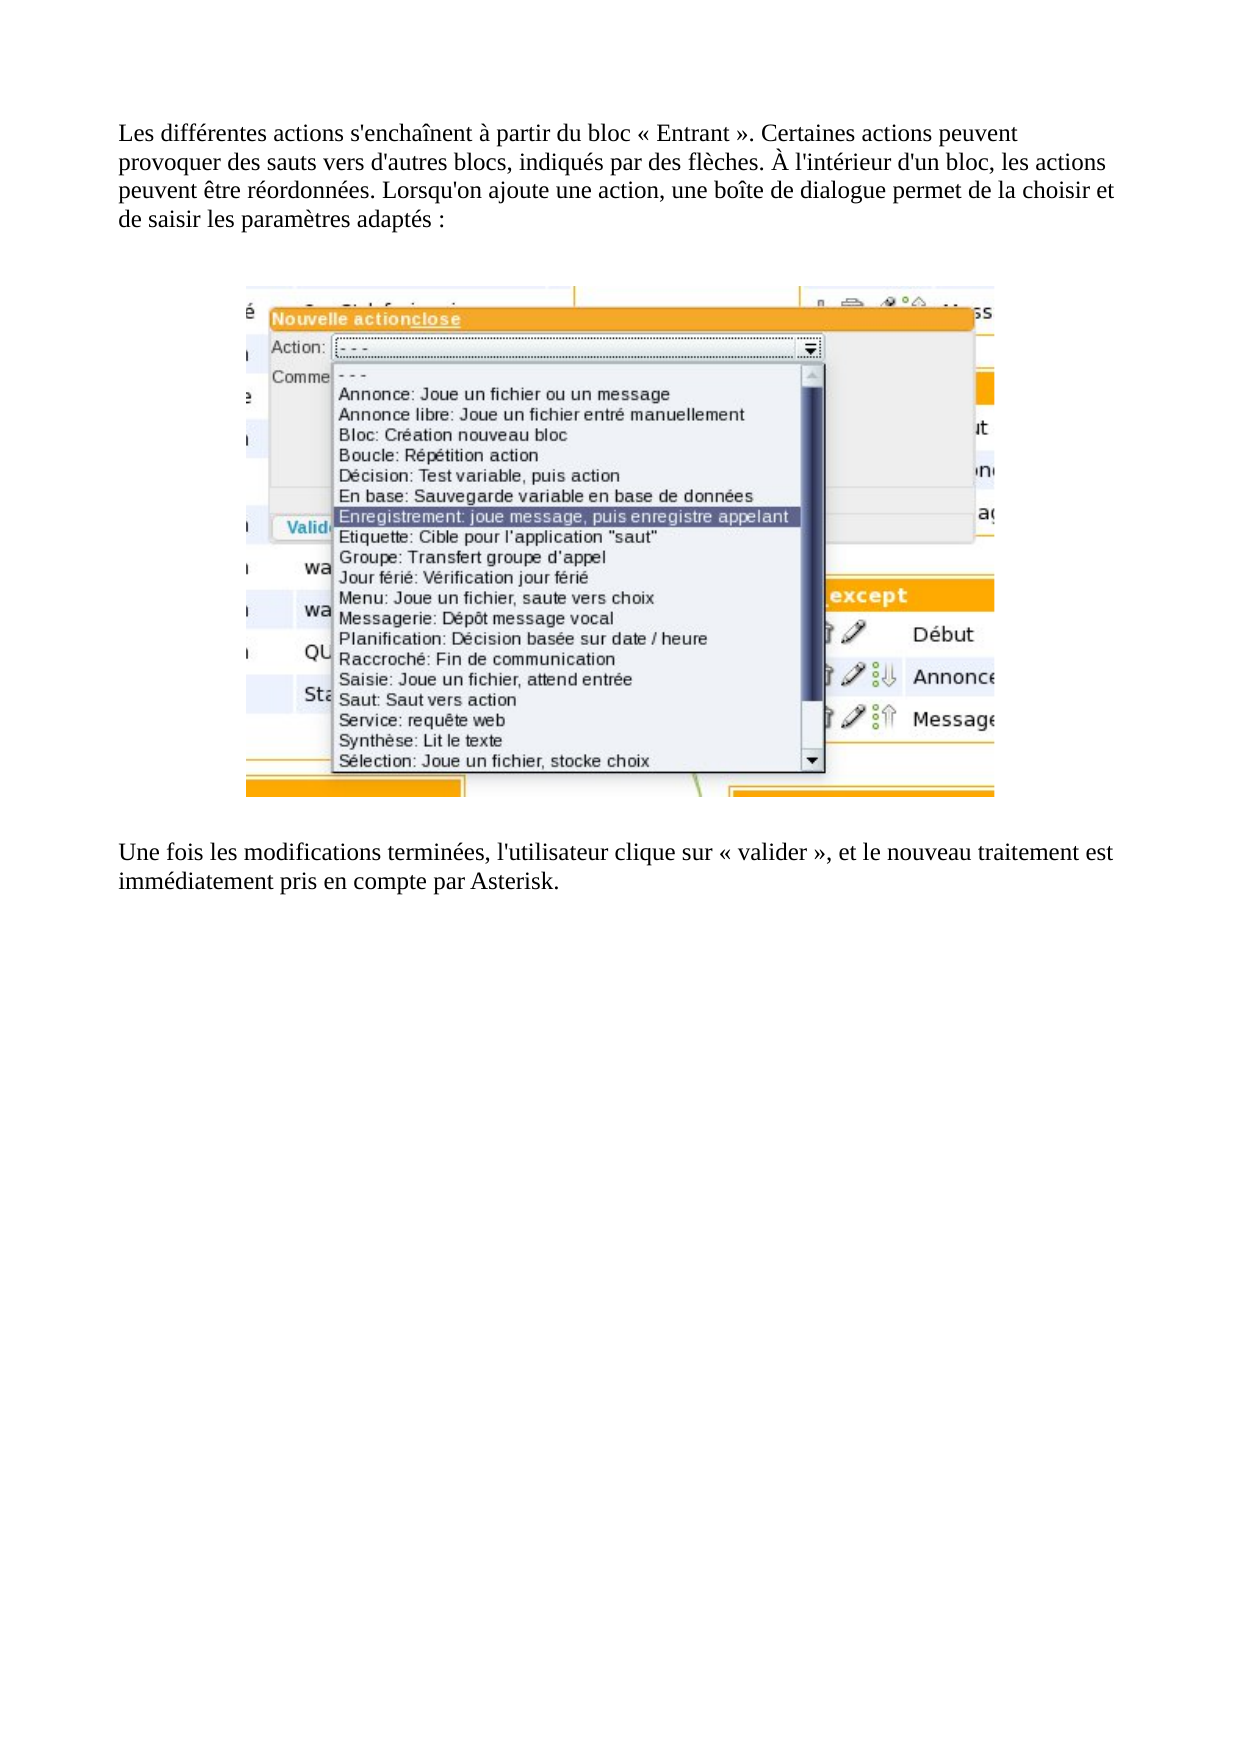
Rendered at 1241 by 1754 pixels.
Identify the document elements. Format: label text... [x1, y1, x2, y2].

text Une fois les modifications terminées, l'utilisateur clique sur « valider », et le nouveau traitement est immédiatement pris en compte par Asterisk. [118, 837, 1122, 895]
picture [246, 286, 995, 797]
text Les différentes actions s'enchaînent à partir du bloc « Entrant ». Certaines actions peuvent provoquer des sauts vers d'autres blocs, indiqués par des flèches. À l'intérieur d'un bloc, les actions peuvent être réordonnées. Lorsqu'on ajoute une action, une boîte de dialogue permet de la choisir et de saisir les paramètres adaptés : [118, 118, 1122, 233]
